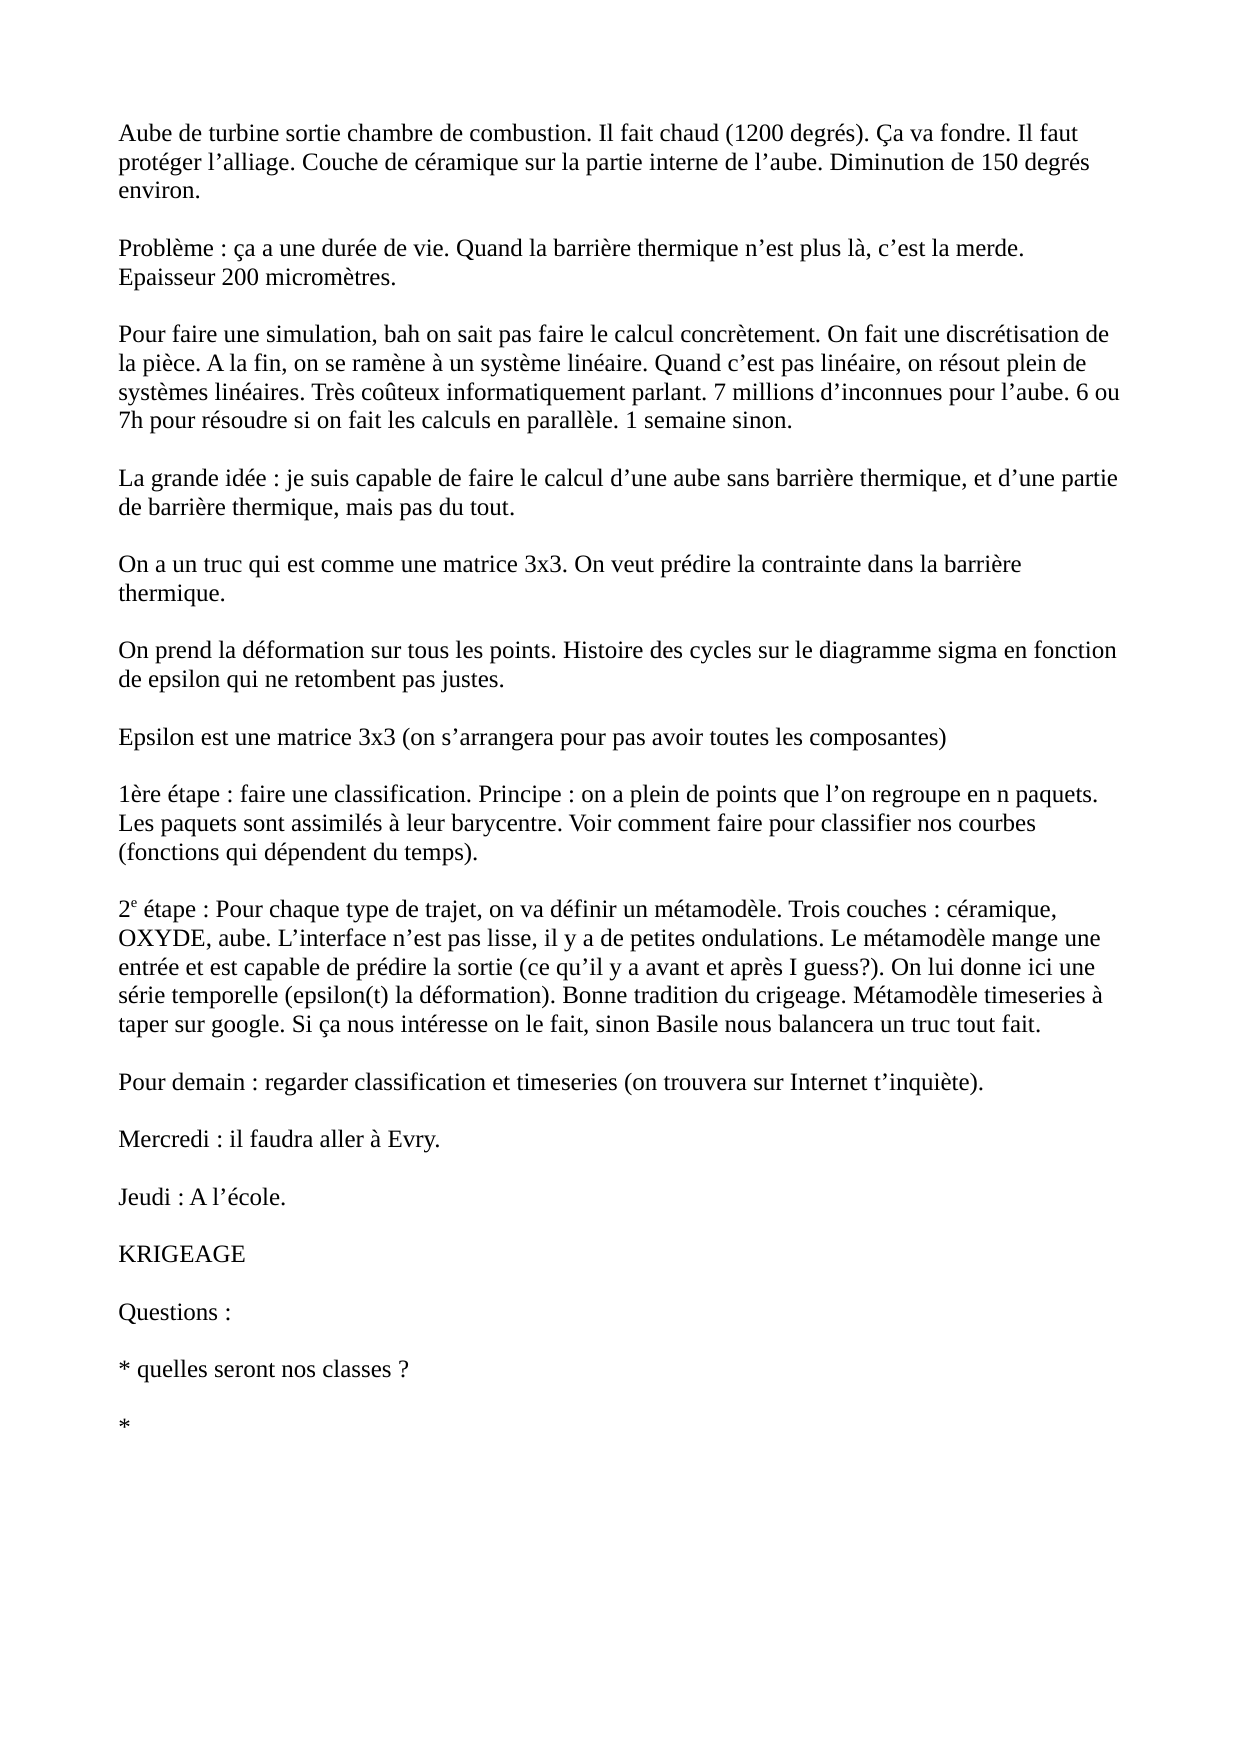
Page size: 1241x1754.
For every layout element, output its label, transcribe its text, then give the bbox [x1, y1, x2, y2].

text KRIGEAGE [118, 1239, 1122, 1268]
text * quelles seront nos classes ? [118, 1354, 1122, 1383]
text La grande idée : je suis capable de faire le calcul d’une aube sans barrière thermique, et d’une partie de barrière thermique, mais pas du tout. [118, 463, 1122, 521]
text Pour faire une simulation, bah on sait pas faire le calcul concrètement. On fait une discrétisation de la pièce. A la fin, on se ramène à un système linéaire. Quand c’est pas linéaire, on résout plein de systèmes linéaires. Très coûteux informatiquement parlant. 7 millions d’inconnues pour l’aube. 6 ou 7h pour résoudre si on fait les calculs en parallèle. 1 semaine sinon. [118, 319, 1122, 434]
text On a un truc qui est comme une matrice 3x3. On veut prédire la contrainte dans la barrière thermique. [118, 549, 1122, 607]
text On prend la déformation sur tous les points. Histoire des cycles sur le diagramme sigma en fonction de epsilon qui ne retombent pas justes. [118, 636, 1122, 693]
text Questions : [118, 1297, 1122, 1326]
text 2e étape : Pour chaque type de trajet, on va définir un métamodèle. Trois couches : céramique, OXYDE, aube. L’interface n’est pas lisse, il y a de petites ondulations. Le métamodèle mange une entrée et est capable de prédire la sortie (ce qu’il y a avant et après I guess?). On lui donne ici une série temporelle (epsilon(t) la déformation). Bonne tradition du crigeage. Métamodèle timeseries à taper sur google. Si ça nous intéresse on le fait, sinon Basile nous balancera un truc tout fait. [118, 894, 1122, 1038]
text Aube de turbine sortie chambre de combustion. Il fait chaud (1200 degrés). Ça va fondre. Il faut protéger l’alliage. Couche de céramique sur la partie interne de l’aube. Diminution de 150 degrés environ. [118, 118, 1122, 204]
text Problème : ça a une durée de vie. Quand la barrière thermique n’est plus là, c’est la merde. Epaisseur 200 micromètres. [118, 233, 1122, 291]
text Pour demain : regarder classification et timeseries (on trouvera sur Internet t’inquiète). [118, 1067, 1122, 1096]
text 1ère étape : faire une classification. Principe : on a plein de points que l’on regroupe en n paquets. Les paquets sont assimilés à leur barycentre. Voir comment faire pour classifier nos courbes (fonctions qui dépendent du temps). [118, 779, 1122, 866]
text Epsilon est une matrice 3x3 (on s’arrangera pour pas avoir toutes les composantes) [118, 722, 1122, 751]
text * [118, 1412, 1122, 1441]
text Mercredi : il faudra aller à Evry. [118, 1124, 1122, 1153]
text Jeudi : A l’école. [118, 1182, 1122, 1211]
